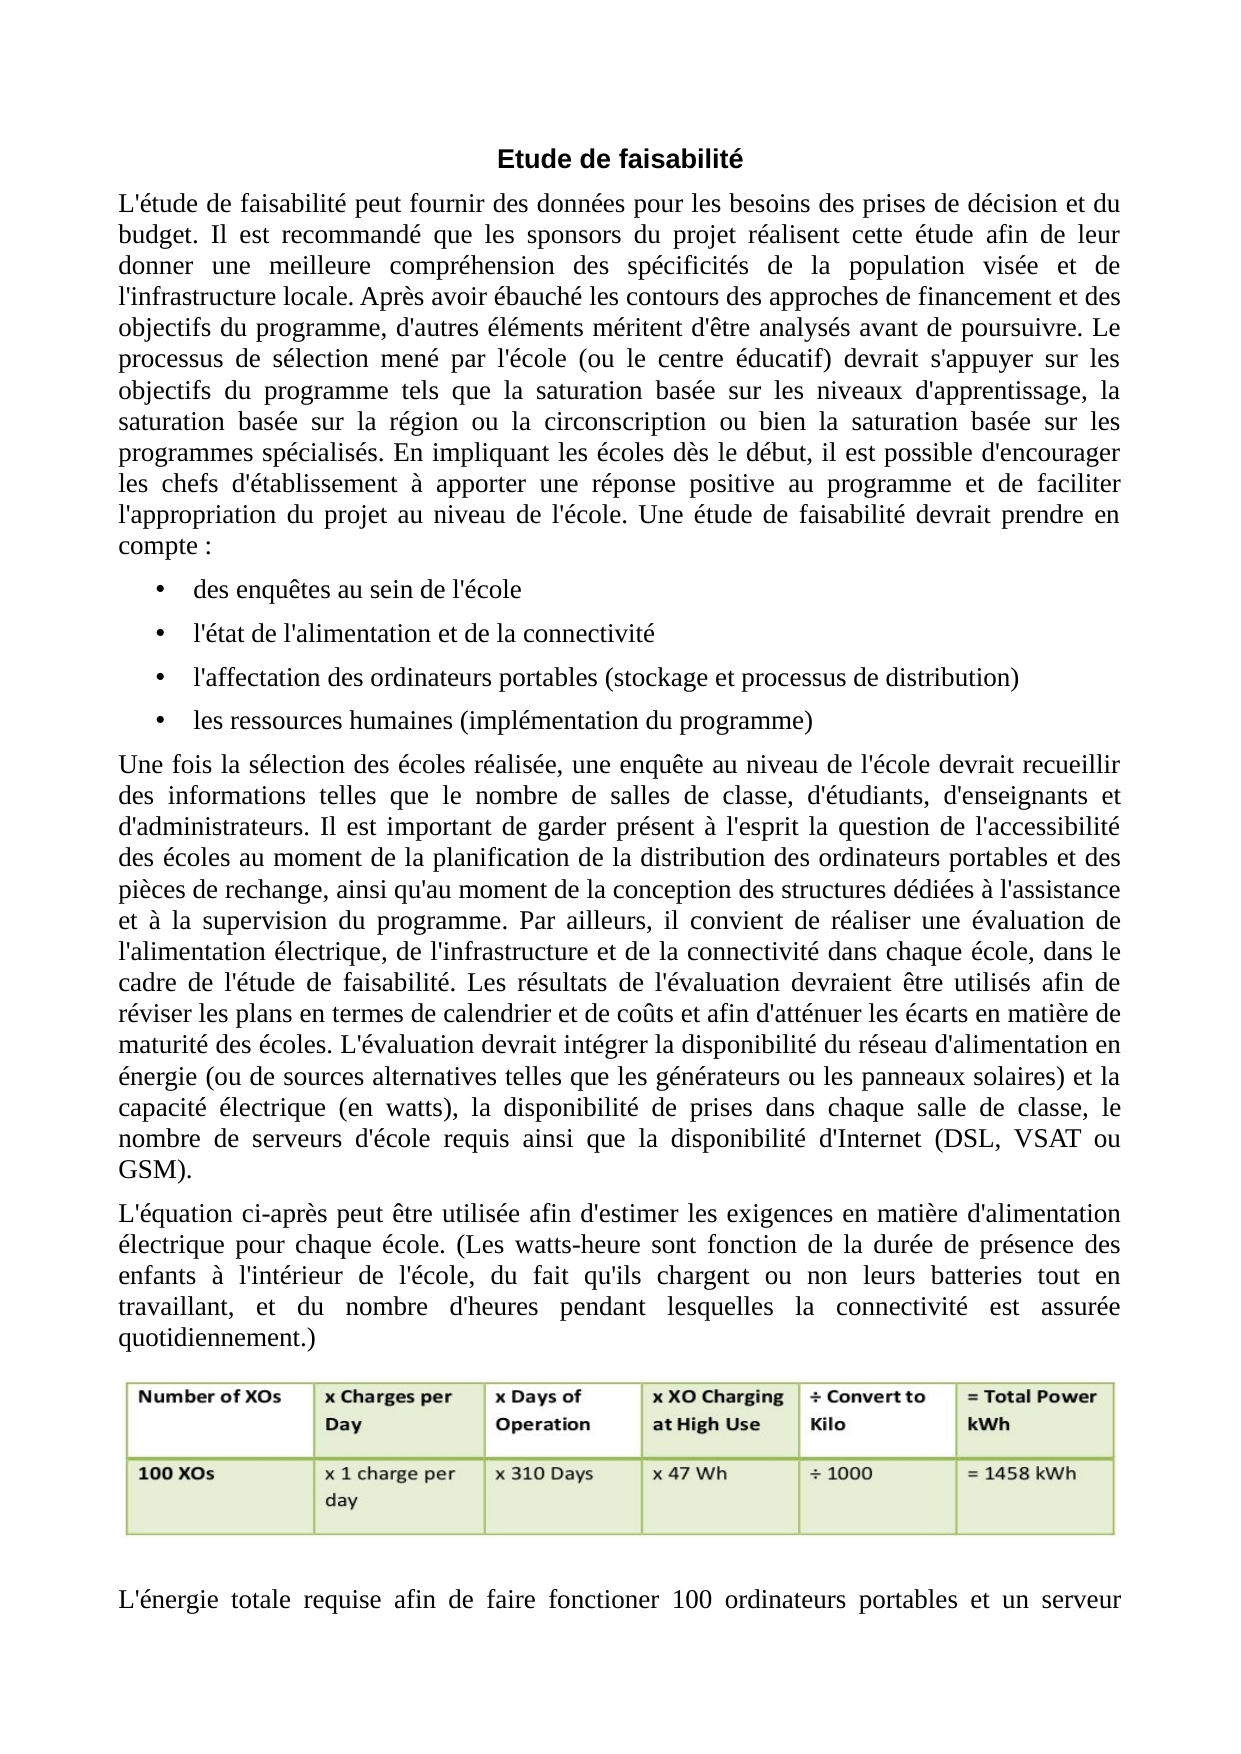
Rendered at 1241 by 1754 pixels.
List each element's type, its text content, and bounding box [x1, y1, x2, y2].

picture [120, 1379, 1120, 1539]
list l'état de l'alimentation et de la connectivité [156, 617, 1122, 648]
list des enquêtes au sein de l'école [156, 573, 1122, 604]
list l'affectation des ordinateurs portables (stockage et processus de distribution) [156, 661, 1122, 692]
title Etude de faisabilité [118, 143, 1122, 174]
text L'étude de faisabilité peut fournir des données pour les besoins des prises de décision et du budget. Il est recommandé que les sponsors du projet réalisent cette étude afin de leur donner une meilleure compréhension des spécificités de la population visée et de l'infrastructure locale. Après avoir ébauché les contours des approches de financement et des objectifs du programme, d'autres éléments méritent d'être analysés avant de poursuivre. Le processus de sélection mené par l'école (ou le centre éducatif) devrait s'appuyer sur les objectifs du programme tels que la saturation basée sur les niveaux d'apprentissage, la saturation basée sur la région ou la circonscription ou bien la saturation basée sur les programmes spécialisés. En impliquant les écoles dès le début, il est possible d'encourager les chefs d'établissement à apporter une réponse positive au programme et de faciliter l'appropriation du projet au niveau de l'école. Une étude de faisabilité devrait prendre en compte : [118, 187, 1122, 561]
list les ressources humaines (implémentation du programme) [156, 704, 1122, 736]
text Une fois la sélection des écoles réalisée, une enquête au niveau de l'école devrait recueillir des informations telles que le nombre de salles de classe, d'étudiants, d'enseignants et d'administrateurs. Il est important de garder présent à l'esprit la question de l'accessibilité des écoles au moment de la planification de la distribution des ordinateurs portables et des pièces de rechange, ainsi qu'au moment de la conception des structures dédiées à l'assistance et à la supervision du programme. Par ailleurs, il convient de réaliser une évaluation de l'alimentation électrique, de l'infrastructure et de la connectivité dans chaque école, dans le cadre de l'étude de faisabilité. Les résultats de l'évaluation devraient être utilisés afin de réviser les plans en termes de calendrier et de coûts et afin d'atténuer les écarts en matière de maturité des écoles. L'évaluation devrait intégrer la disponibilité du réseau d'alimentation en énergie (ou de sources alternatives telles que les générateurs ou les panneaux solaires) et la capacité électrique (en watts), la disponibilité de prises dans chaque salle de classe, le nombre de serveurs d'école requis ainsi que la disponibilité d'Internet (DSL, VSAT ou GSM). [118, 748, 1122, 1184]
text L'énergie totale requise afin de faire fonctioner 100 ordinateurs portables et un serveur [118, 1583, 1122, 1614]
text L'équation ci-après peut être utilisée afin d'estimer les exigences en matière d'alimentation électrique pour chaque école. (Les watts-heure sont fonction de la durée de présence des enfants à l'intérieur de l'école, du fait qu'ils chargent ou non leurs batteries tout en travaillant, et du nombre d'heures pendant lesquelles la connectivité est assurée quotidiennement.) [118, 1197, 1122, 1352]
